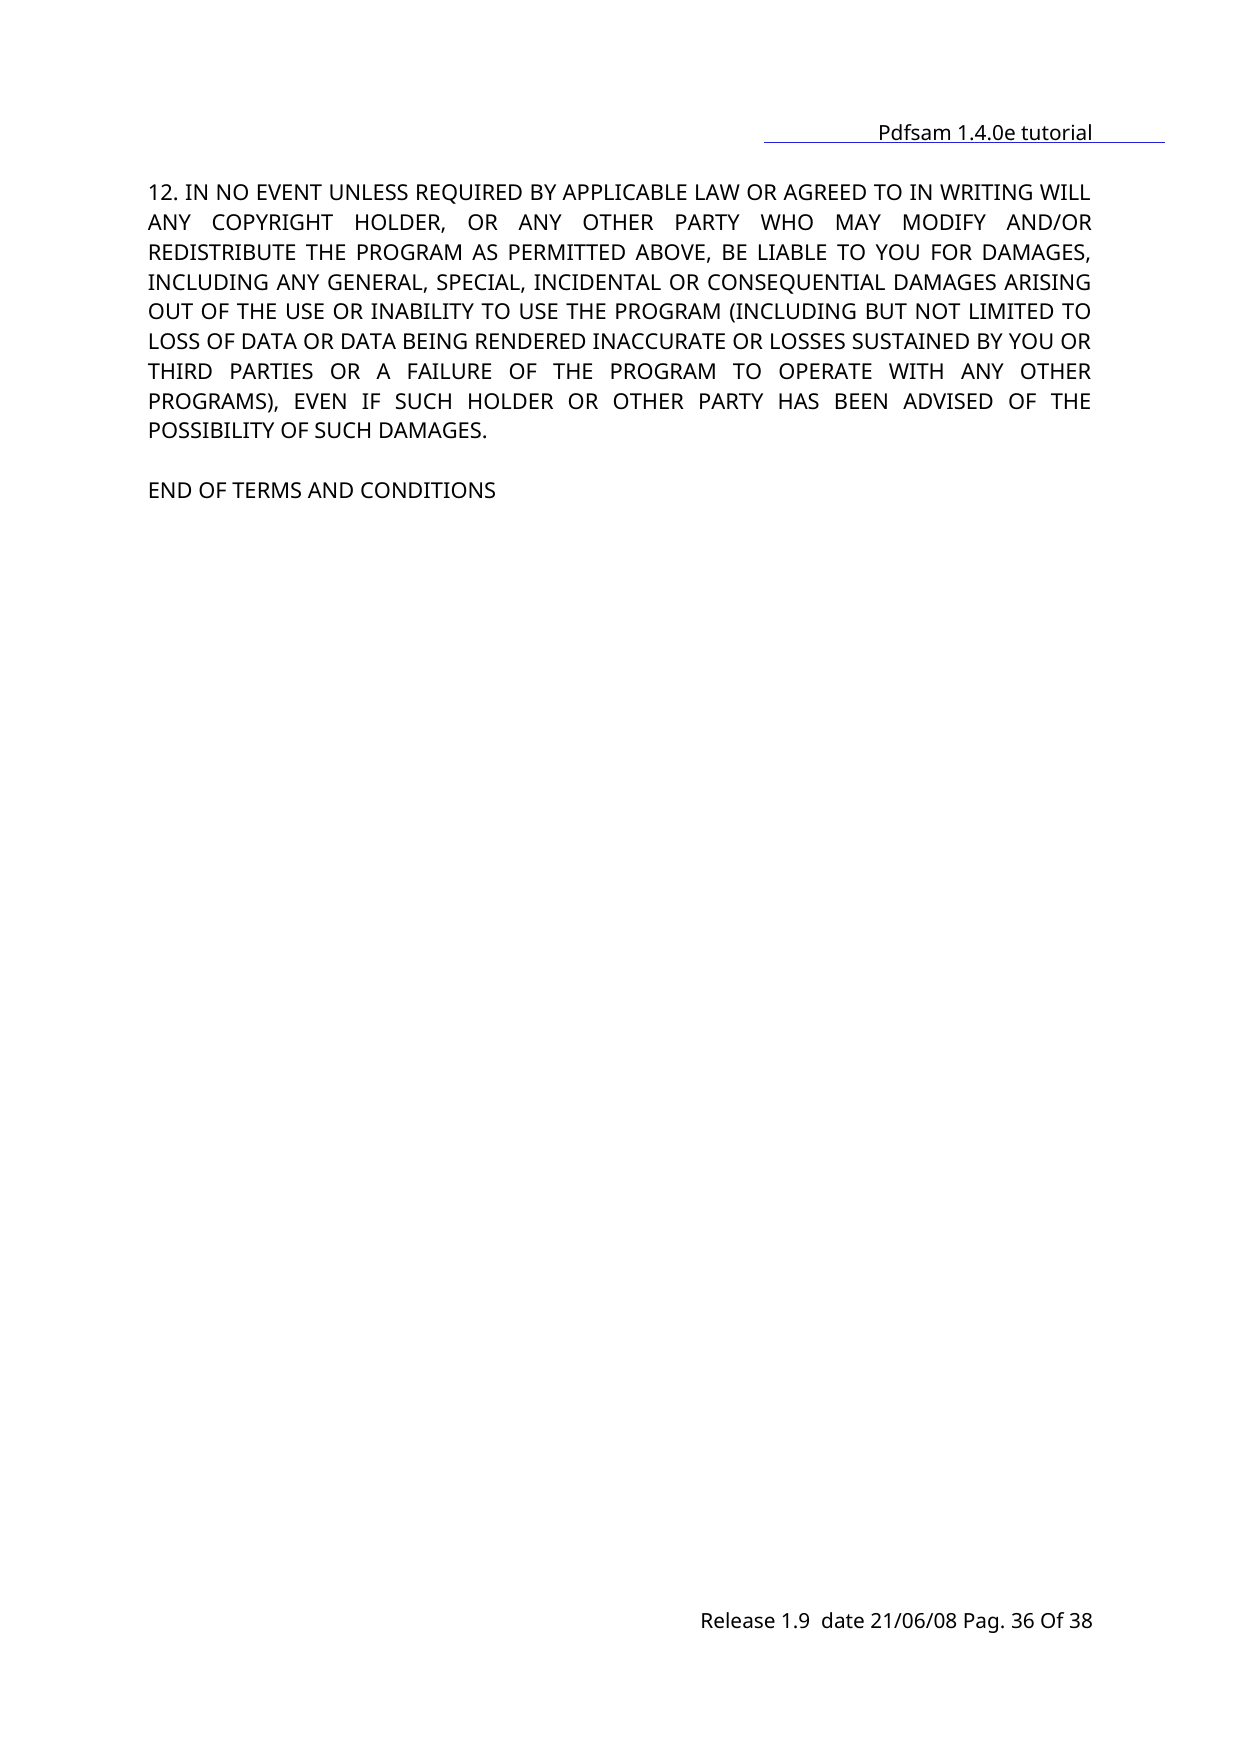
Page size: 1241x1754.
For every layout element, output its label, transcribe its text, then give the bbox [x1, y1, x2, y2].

text 12. IN NO EVENT UNLESS REQUIRED BY APPLICABLE LAW OR AGREED TO IN WRITING WILL ANY COPYRIGHT HOLDER, OR ANY OTHER PARTY WHO MAY MODIFY AND/OR REDISTRIBUTE THE PROGRAM AS PERMITTED ABOVE, BE LIABLE TO YOU FOR DAMAGES, INCLUDING ANY GENERAL, SPECIAL, INCIDENTAL OR CONSEQUENTIAL DAMAGES ARISING OUT OF THE USE OR INABILITY TO USE THE PROGRAM (INCLUDING BUT NOT LIMITED TO LOSS OF DATA OR DATA BEING RENDERED INACCURATE OR LOSSES SUSTAINED BY YOU OR THIRD PARTIES OR A FAILURE OF THE PROGRAM TO OPERATE WITH ANY OTHER PROGRAMS), EVEN IF SUCH HOLDER OR OTHER PARTY HAS BEEN ADVISED OF THE POSSIBILITY OF SUCH DAMAGES. [148, 177, 1093, 445]
text END OF TERMS AND CONDITIONS [148, 475, 1093, 505]
